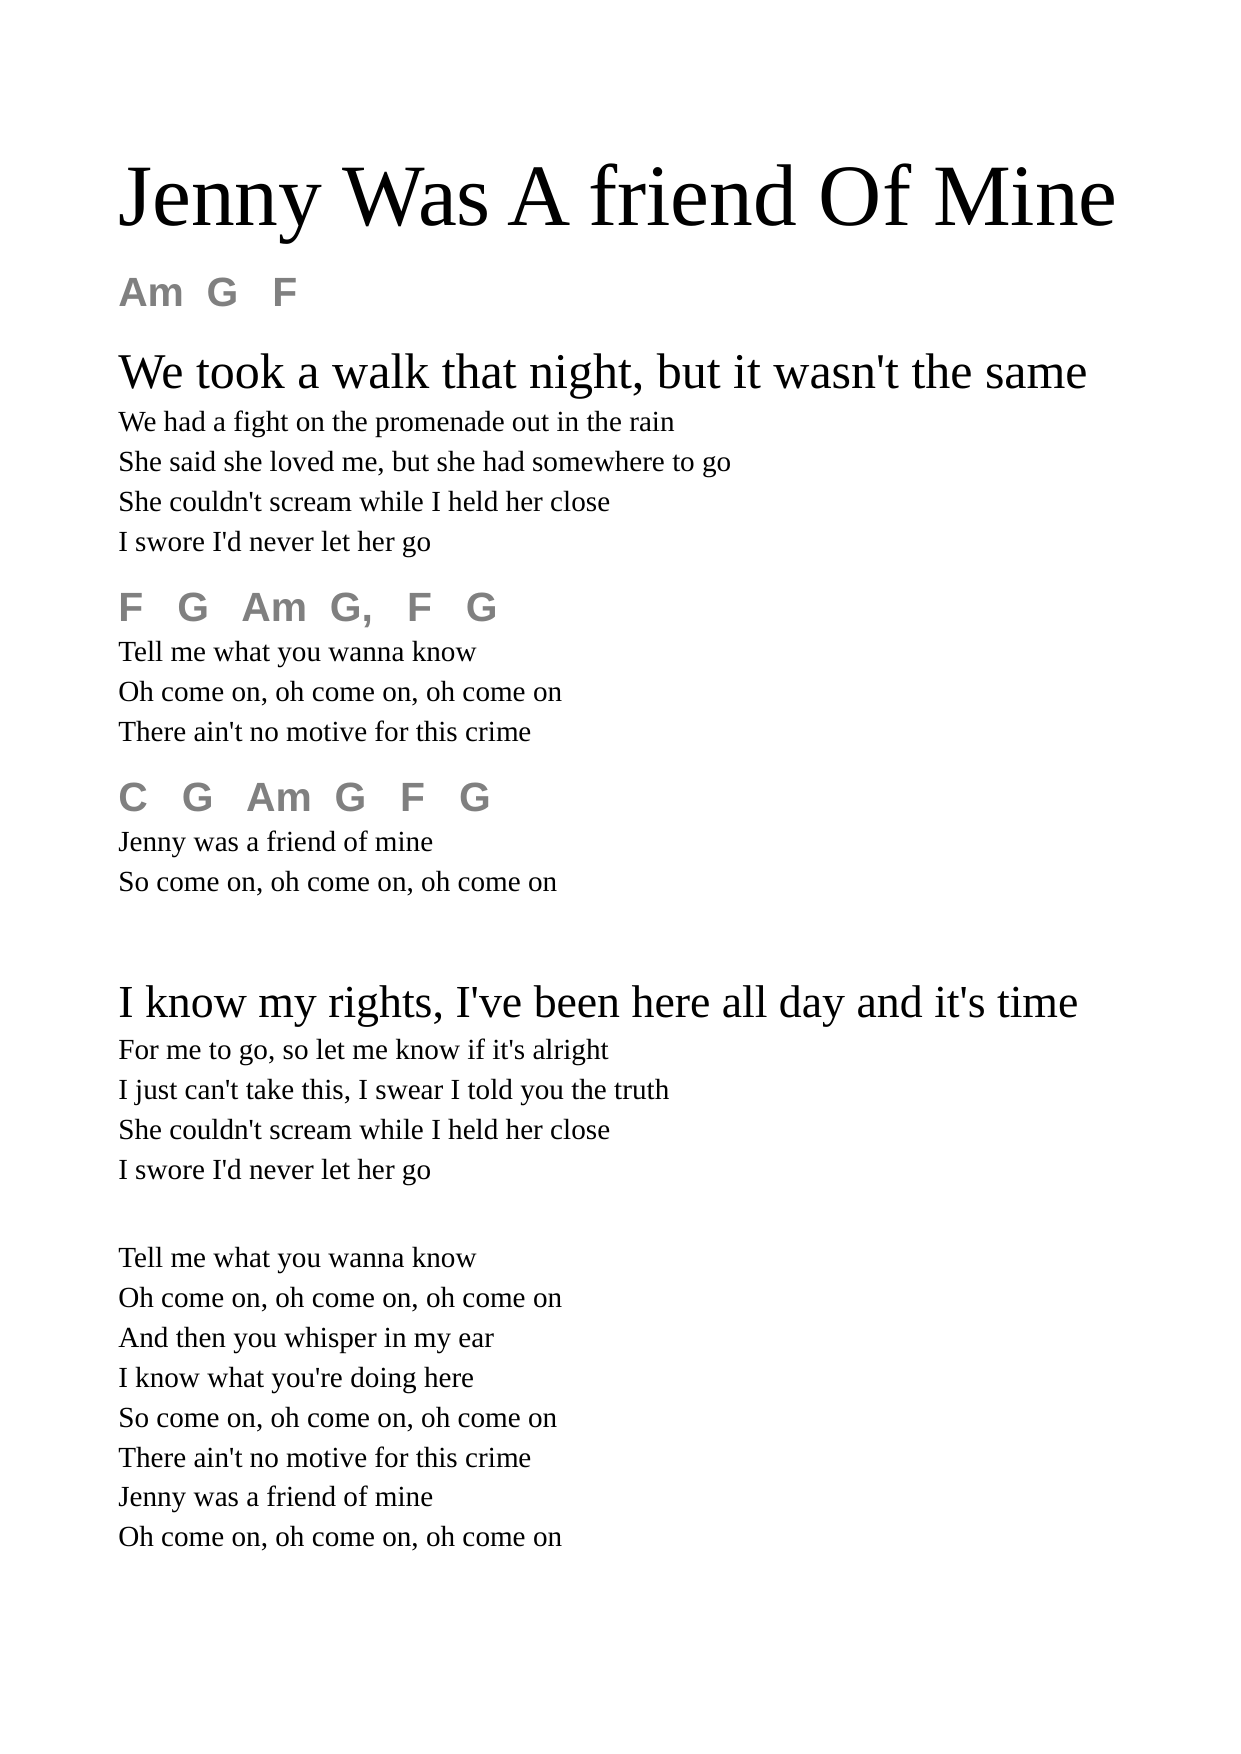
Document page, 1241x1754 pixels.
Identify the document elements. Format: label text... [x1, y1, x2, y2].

text So come on, oh come on, oh come on [118, 1407, 1122, 1432]
text Tell me what you wanna know [118, 1247, 1122, 1273]
text For me to go, so let me know if it's alright [118, 1039, 1122, 1065]
text There ain't no motive for this crime [118, 1447, 1122, 1472]
text Tell me what you wanna know [118, 641, 1122, 667]
text There ain't no motive for this crime [118, 721, 1122, 746]
text I swore I'd never let her go [118, 531, 1122, 556]
text Oh come on, oh come on, oh come on [118, 681, 1122, 706]
text I swore I'd never let her go [118, 1159, 1122, 1184]
text She couldn't scream while I held her close [118, 1119, 1122, 1144]
text Oh come on, oh come on, oh come on [118, 1287, 1122, 1312]
subtitle C G Am G F G [118, 773, 1122, 820]
text She said she loved me, but she had somewhere to go [118, 451, 1122, 476]
text She couldn't scream while I held her close [118, 491, 1122, 516]
text Jenny was a friend of mine [118, 832, 1122, 857]
subtitle Jenny Was A friend Of Mine [118, 143, 1122, 244]
text I know what you're doing here [118, 1367, 1122, 1392]
text I just can't take this, I swear I told you the truth [118, 1079, 1122, 1104]
text Jenny was a friend of mine [118, 1487, 1122, 1512]
subtitle Am G F [118, 268, 1122, 315]
text We had a fight on the promenade out in the rain [118, 411, 1122, 436]
text So come on, oh come on, oh come on [118, 872, 1122, 897]
text Oh come on, oh come on, oh come on [118, 1527, 1122, 1552]
subtitle We took a walk that night, but it wasn't the same [118, 341, 1122, 399]
subtitle F G Am G, F G [118, 583, 1122, 630]
subtitle I know my rights, I've been here all day and it's time [118, 974, 1122, 1027]
text And then you whisper in my ear [118, 1327, 1122, 1352]
